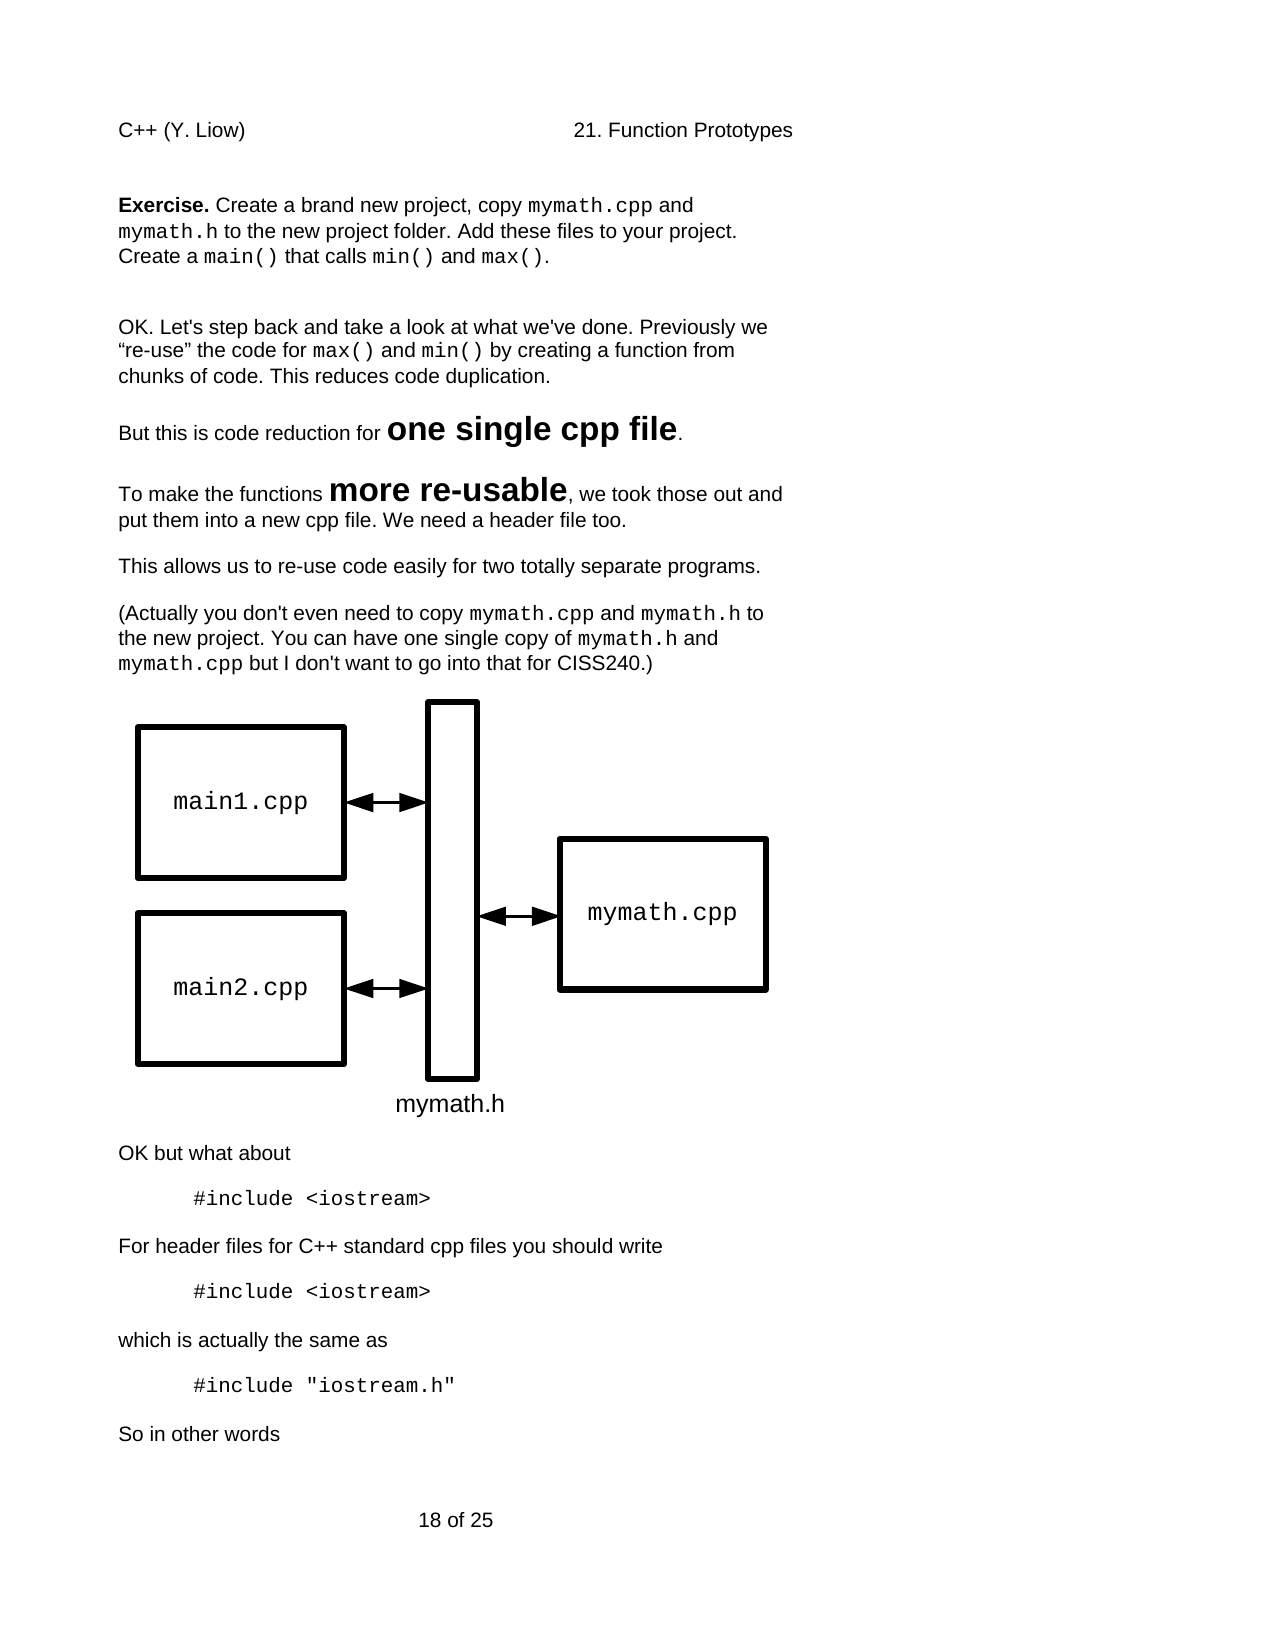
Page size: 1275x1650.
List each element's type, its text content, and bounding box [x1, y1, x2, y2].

text So in other words [118, 1422, 793, 1446]
text #include <iostream> [118, 1188, 793, 1211]
text This allows us to re-use code easily for two totally separate programs. [118, 555, 793, 578]
text #include "iostream.h" [118, 1375, 793, 1399]
text But this is code reduction for one single cpp file. [118, 411, 793, 448]
text (Actually you don't even need to copy mymath.cpp and mymath.h to the new project. You can have one single copy of mymath.h and mymath.cpp but I don't want to go into that for CISS240.) [118, 601, 793, 677]
text #include <iostream> [118, 1281, 793, 1305]
text OK. Let's step back and take a look at what we've done. Previously we “re-use” the code for max() and min() by creating a function from chunks of code. This reduces code duplication. [118, 316, 793, 387]
text For header files for C++ standard cpp files you should write [118, 1235, 793, 1258]
text OK but what about [118, 1141, 793, 1164]
text which is actually the same as [118, 1329, 793, 1352]
text To make the functions more re-usable, we took those out and put them into a new cpp file. We need a header file too. [118, 471, 793, 532]
text Exercise. Create a brand new project, copy mymath.cpp and mymath.h to the new project folder. Add these files to your project. Create a main() that calls min() and max(). [118, 194, 793, 269]
